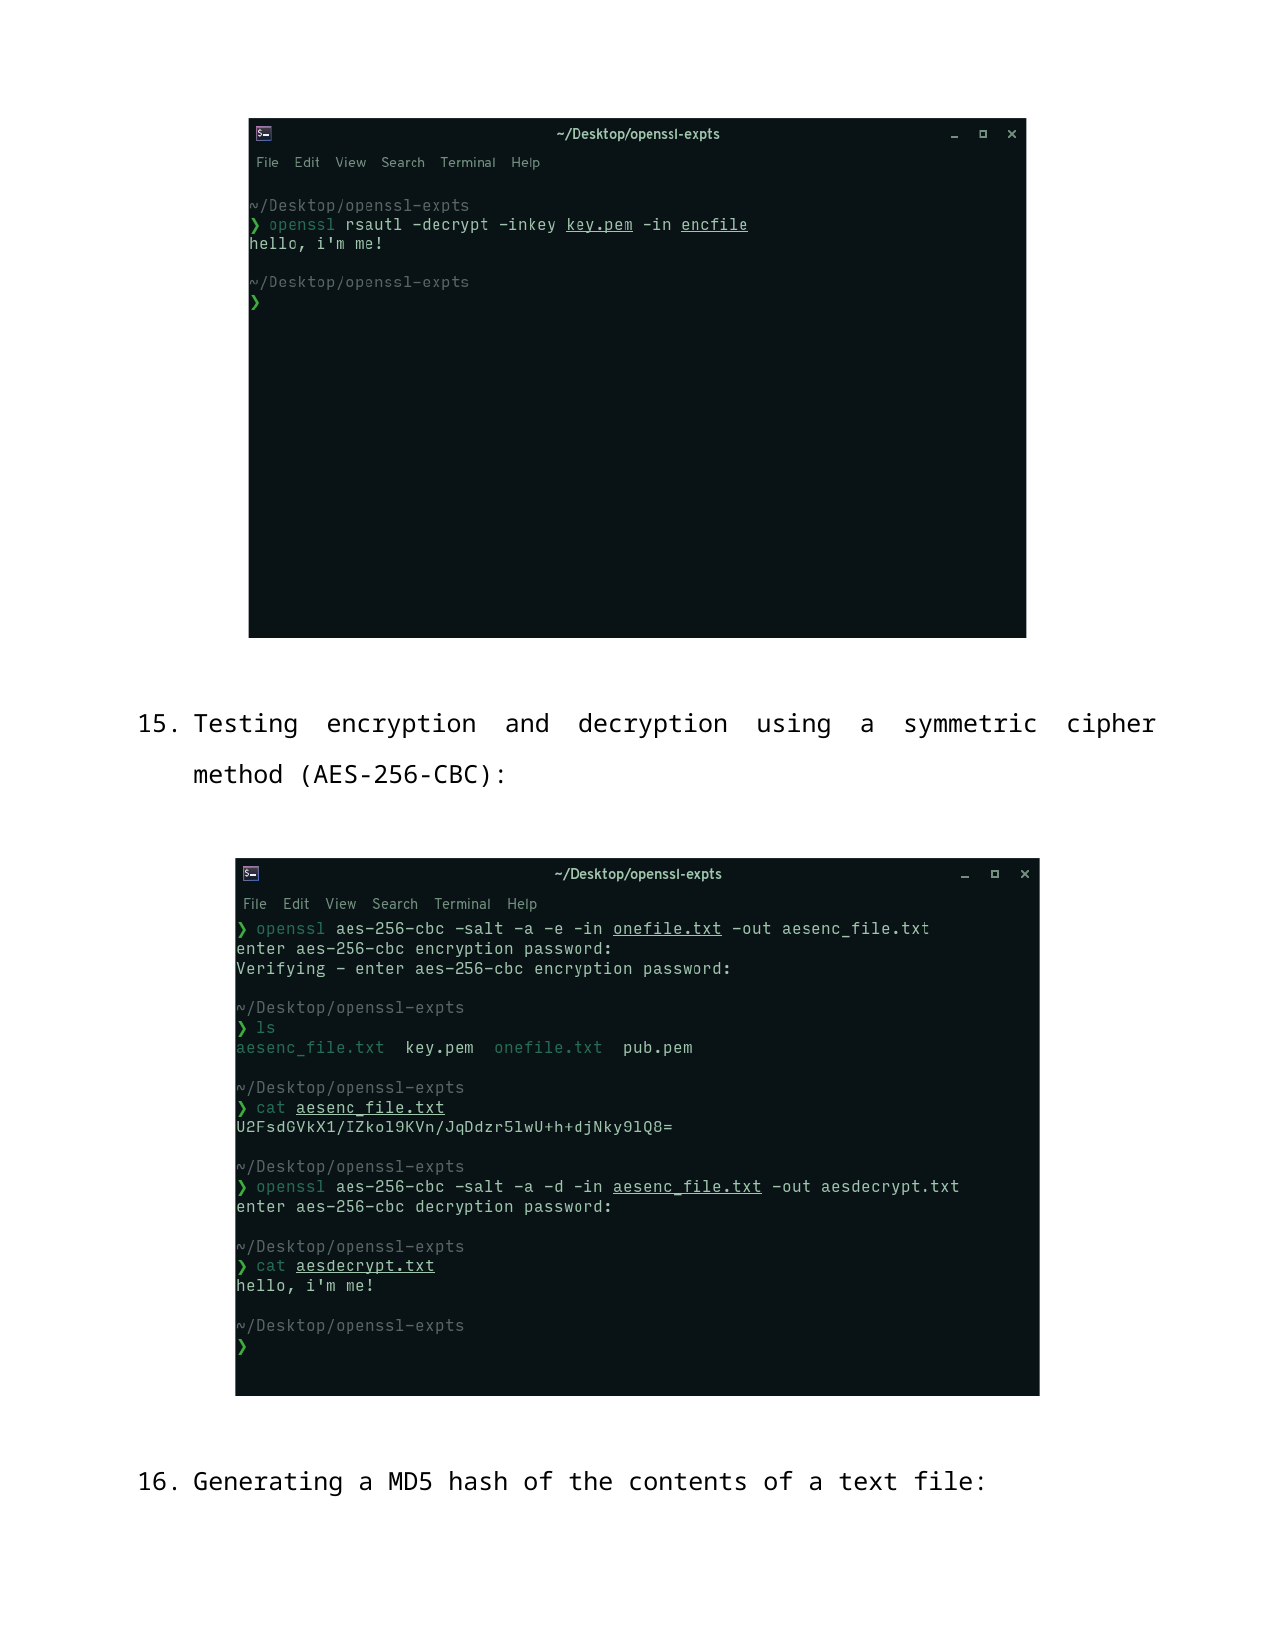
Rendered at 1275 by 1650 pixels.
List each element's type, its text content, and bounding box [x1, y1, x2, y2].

list Testing encryption and decryption using a symmetric cipher method (AES-256-CBC): [137, 705, 1157, 791]
list Generating a MD5 hash of the contents of a text file: [137, 1463, 1157, 1498]
picture [248, 118, 1027, 638]
picture [235, 858, 1040, 1396]
